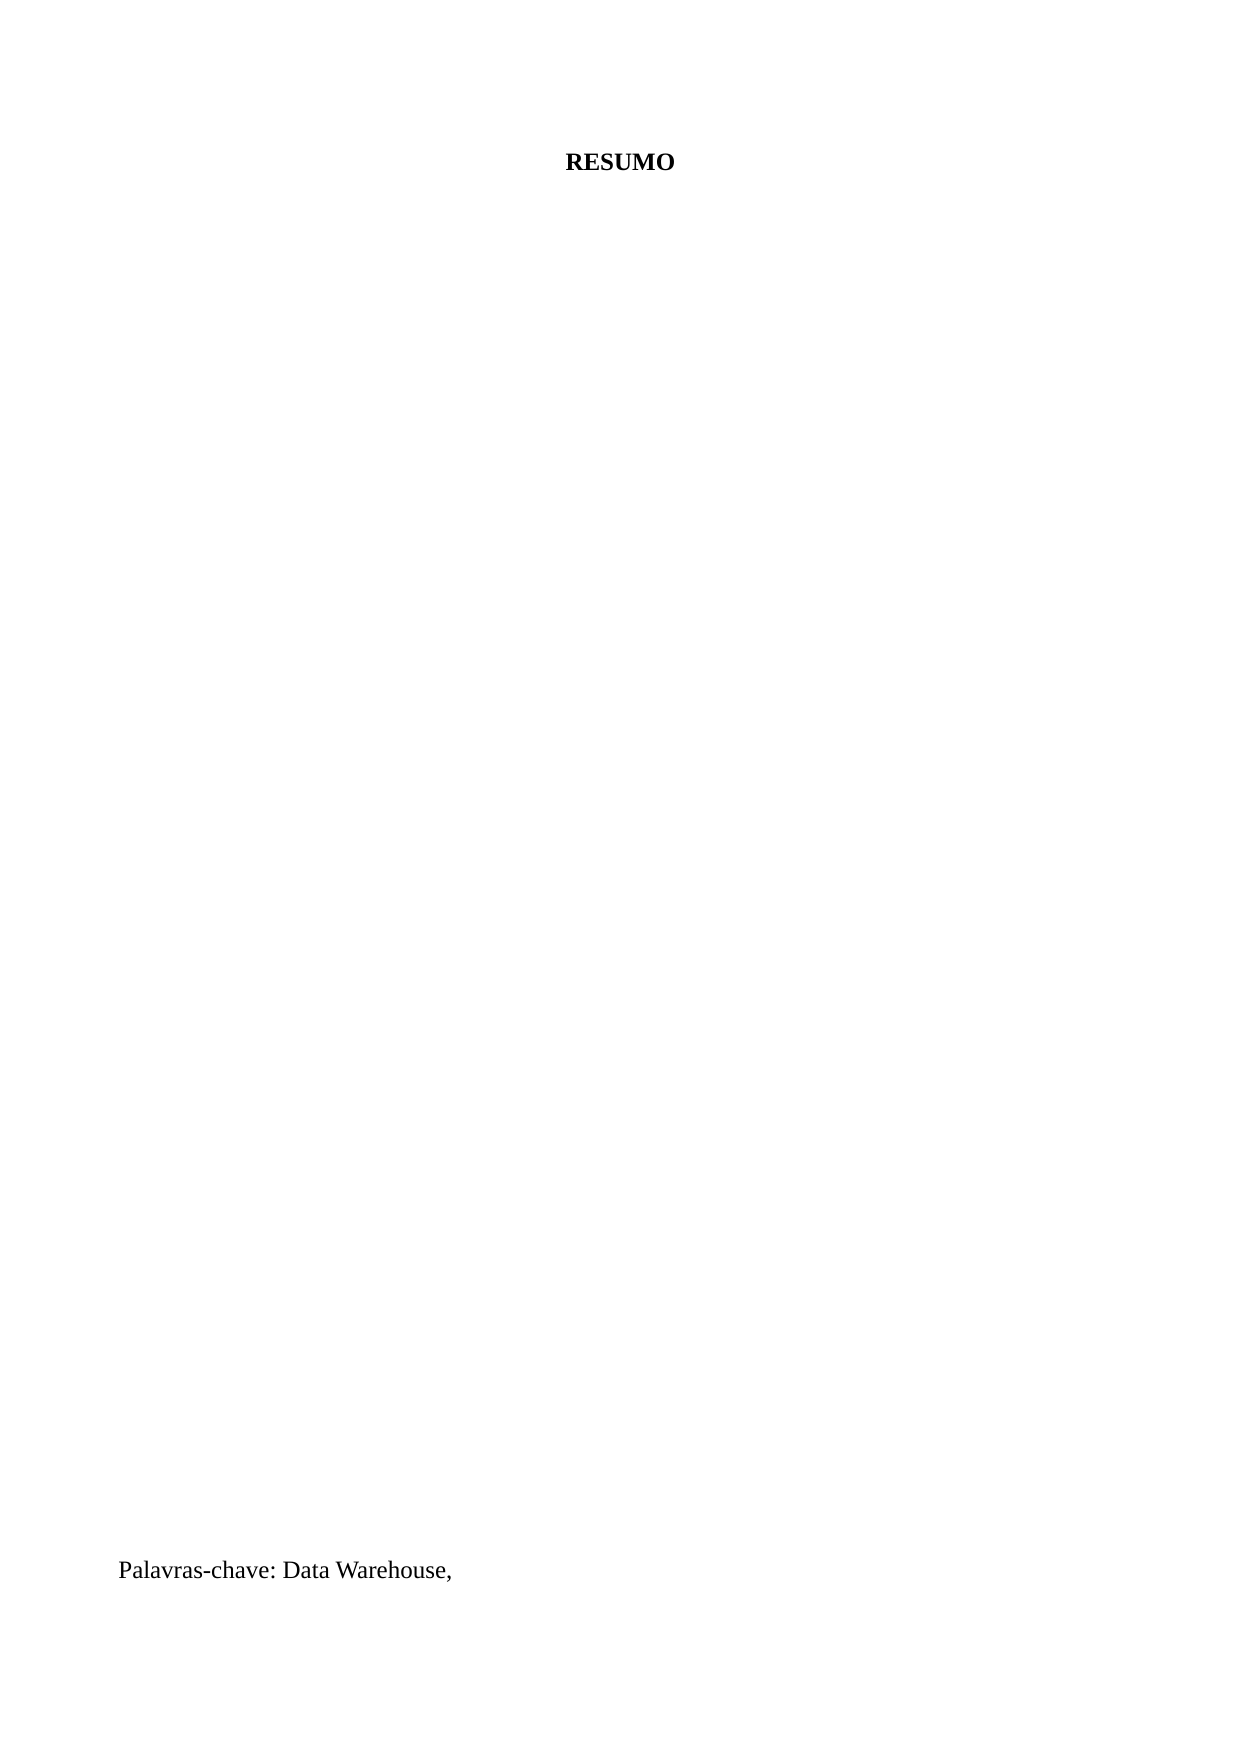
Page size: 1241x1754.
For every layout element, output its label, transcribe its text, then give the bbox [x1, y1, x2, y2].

list Palavras-chave: Data Warehouse, [118, 1556, 1122, 1584]
list RESUMO [118, 147, 1122, 176]
